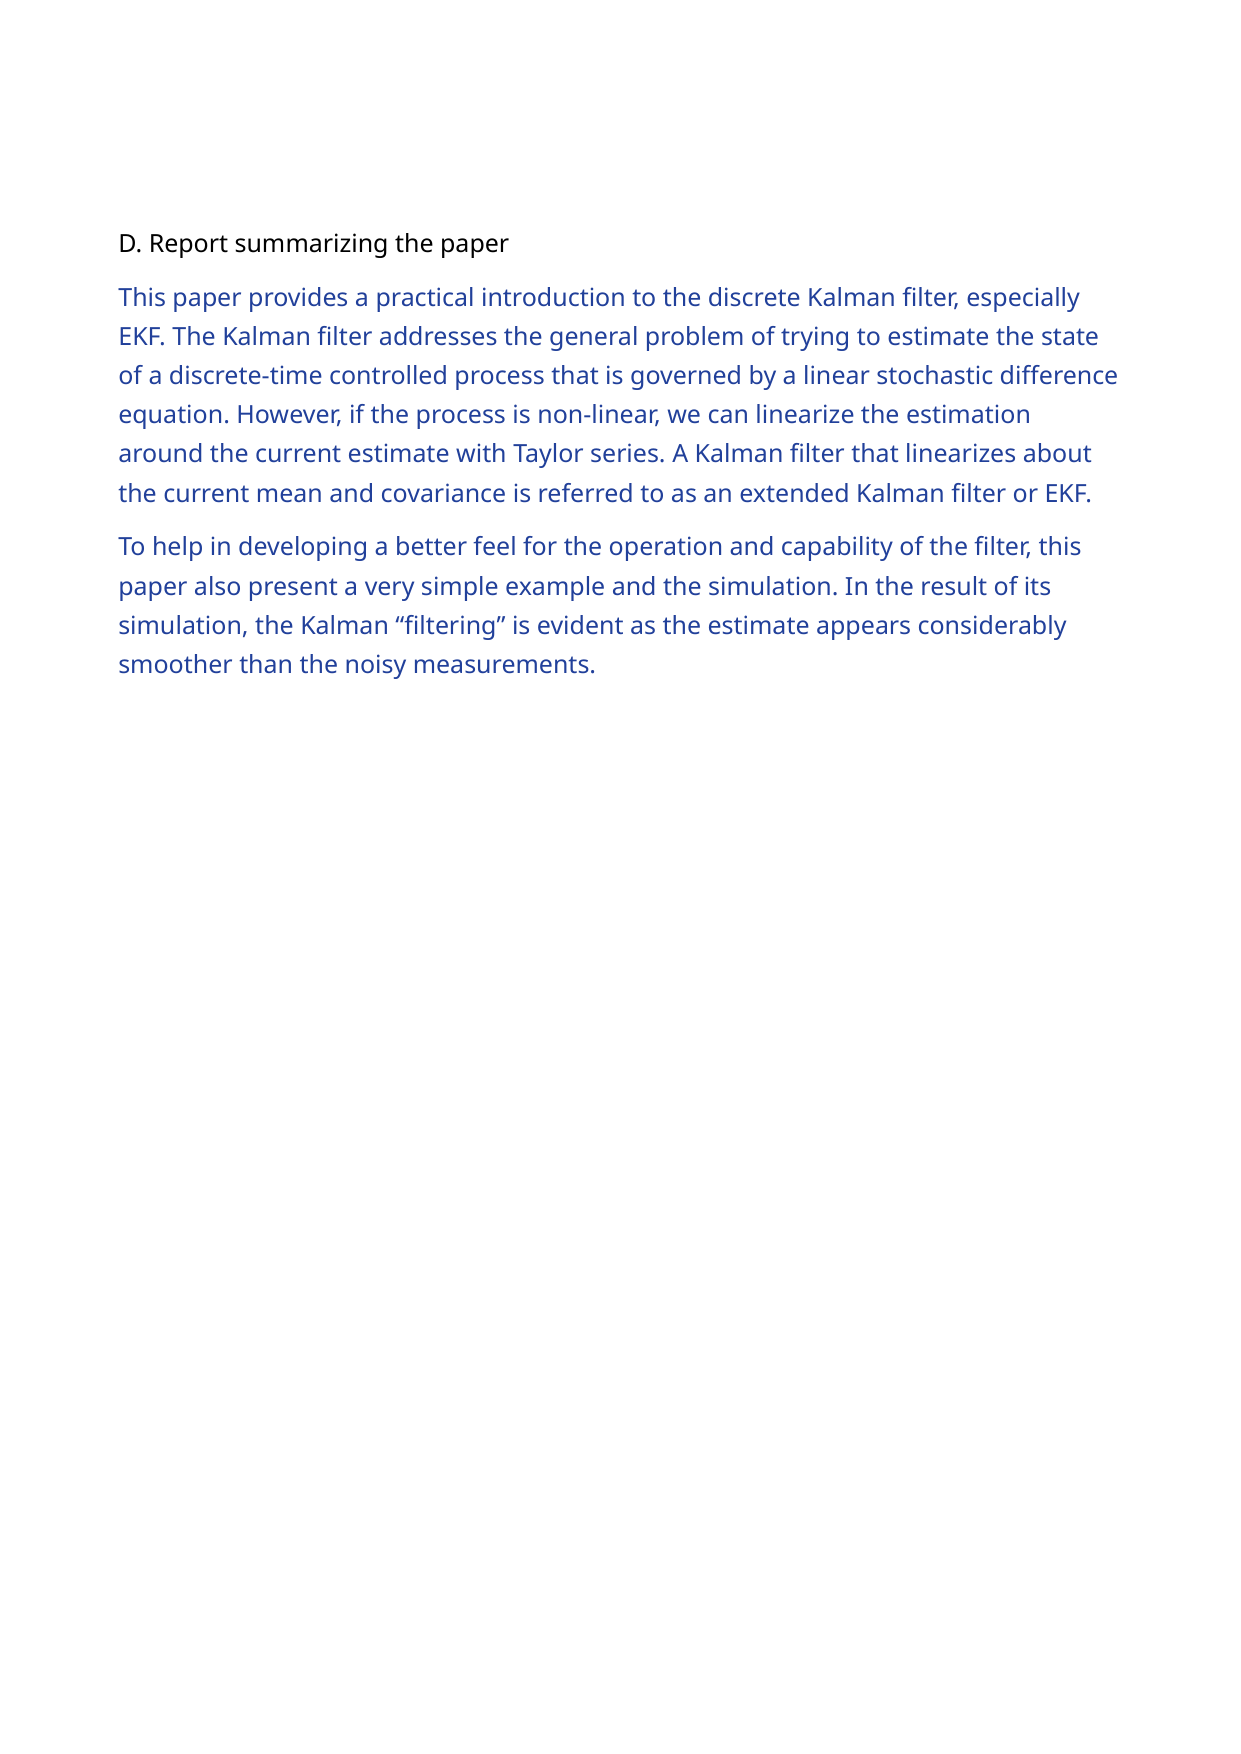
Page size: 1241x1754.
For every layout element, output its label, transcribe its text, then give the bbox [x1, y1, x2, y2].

text To help in developing a better feel for the operation and capability of the filter, this paper also present a very simple example and the simulation. In the result of its simulation, the Kalman “filtering” is evident as the estimate appears considerably smoother than the noisy measurements. [118, 529, 1122, 681]
text This paper provides a practical introduction to the discrete Kalman filter, especially EKF. The Kalman filter addresses the general problem of trying to estimate the state of a discrete-time controlled process that is governed by a linear stochastic difference equation. However, if the process is non-linear, we can linearize the estimation around the current estimate with Taylor series. A Kalman filter that linearizes about the current mean and covariance is referred to as an extended Kalman filter or EKF. [118, 279, 1122, 509]
text D. Report summarizing the paper [118, 226, 1122, 260]
